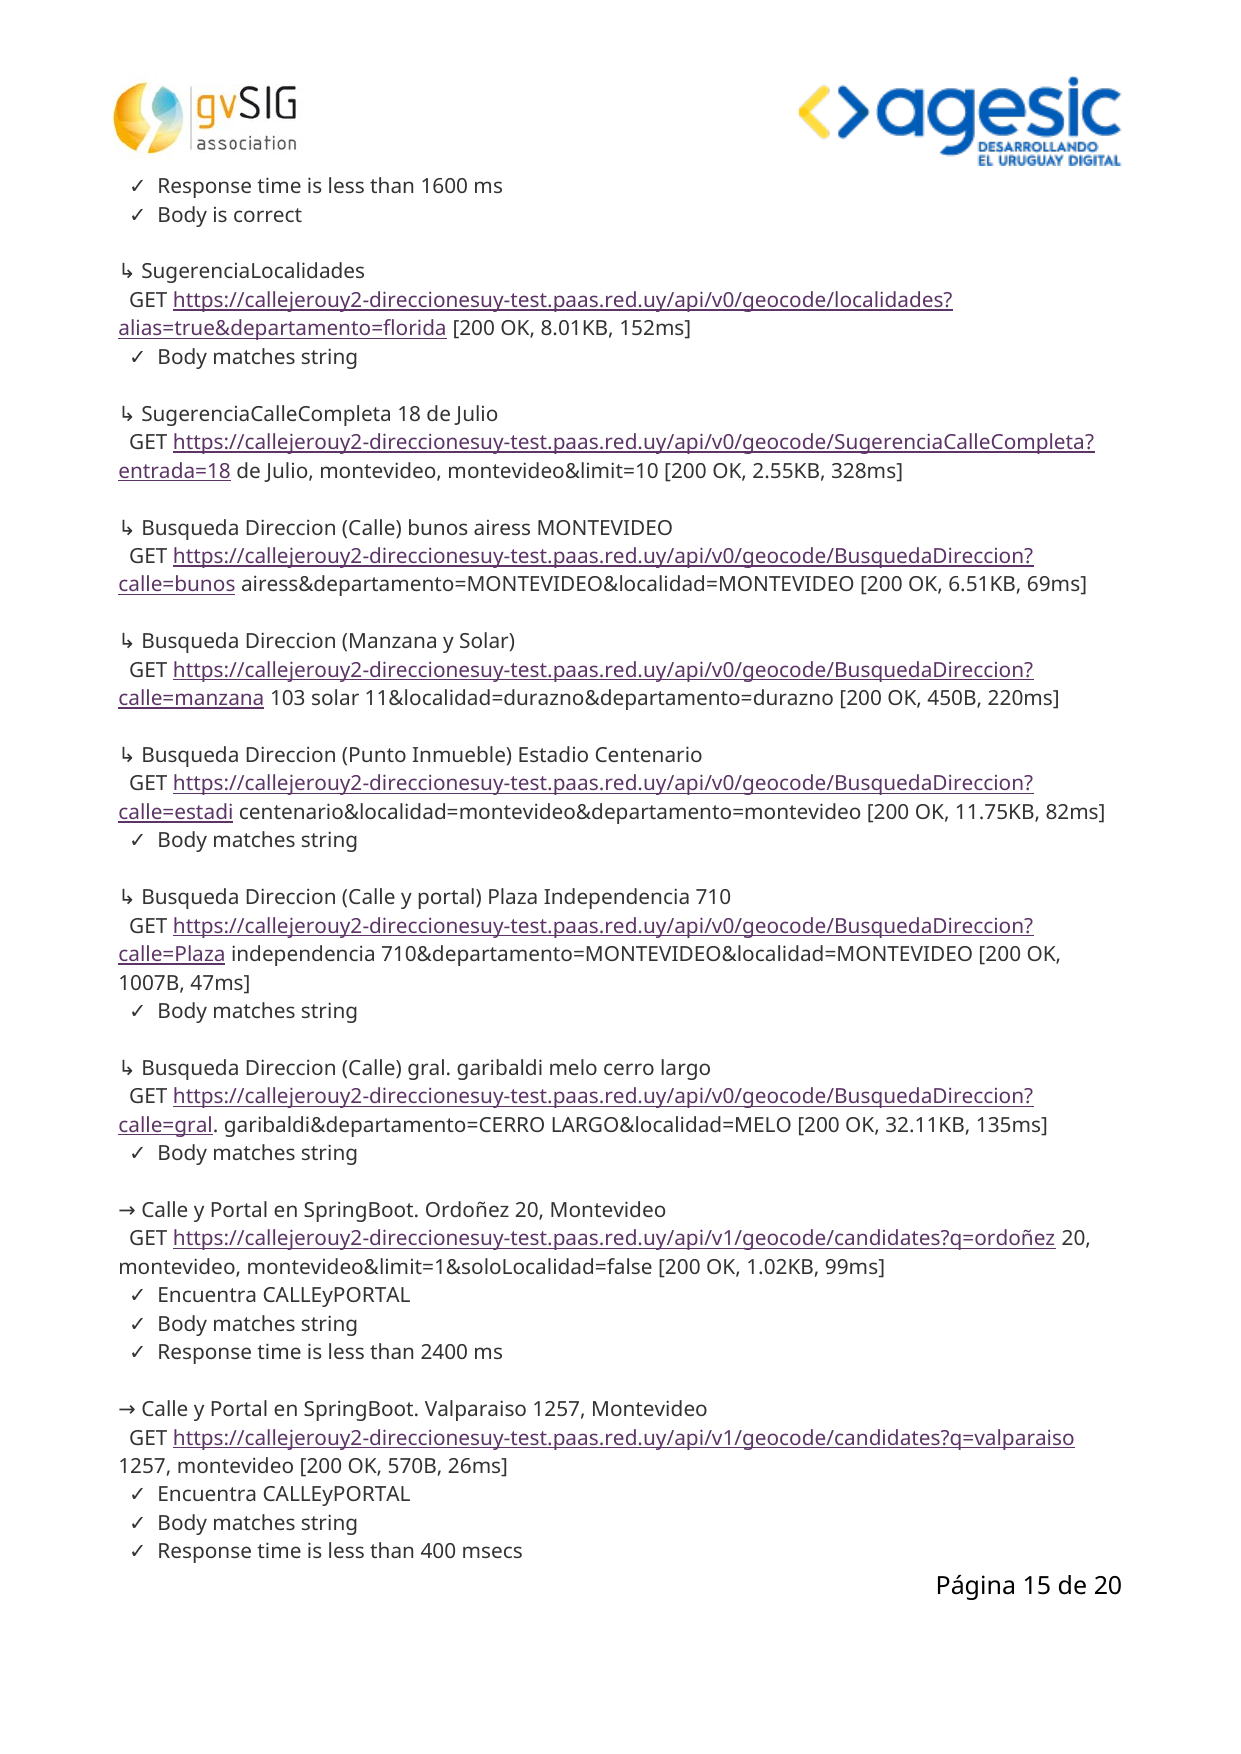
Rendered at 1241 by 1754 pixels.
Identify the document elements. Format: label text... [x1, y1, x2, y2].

text ✓ Response time is less than 400 msecs [118, 1536, 1122, 1565]
text GET https://callejerouy2-direccionesuy-test.paas.red.uy/api/v0/geocode/localidades?alias=true&departamento=florida [200 OK, 8.01KB, 152ms] [118, 285, 1122, 342]
text ✓ Body matches string [118, 825, 1122, 854]
text ✓ Response time is less than 2400 ms [118, 1337, 1122, 1366]
text ✓ Body matches string [118, 1138, 1122, 1167]
text GET https://callejerouy2-direccionesuy-test.paas.red.uy/api/v0/geocode/BusquedaDireccion?calle=Plaza independencia 710&departamento=MONTEVIDEO&localidad=MONTEVIDEO [200 OK, 1007B, 47ms] [118, 911, 1122, 996]
text ↳ Busqueda Direccion (Calle y portal) Plaza Independencia 710 [118, 882, 1122, 911]
picture [798, 76, 1122, 166]
text ✓ Body is correct [118, 200, 1122, 228]
text GET https://callejerouy2-direccionesuy-test.paas.red.uy/api/v0/geocode/BusquedaDireccion?calle=bunos airess&departamento=MONTEVIDEO&localidad=MONTEVIDEO [200 OK, 6.51KB, 69ms] [118, 541, 1122, 598]
text ✓ Response time is less than 1600 ms [118, 171, 1122, 200]
text ↳ Busqueda Direccion (Manzana y Solar) [118, 626, 1122, 655]
text ✓ Encuentra CALLEyPORTAL [118, 1479, 1122, 1508]
text ✓ Body matches string [118, 1309, 1122, 1337]
picture [97, 69, 312, 167]
text GET https://callejerouy2-direccionesuy-test.paas.red.uy/api/v1/geocode/candidates?q=valparaiso 1257, montevideo [200 OK, 570B, 26ms] [118, 1423, 1122, 1479]
text ↳ Busqueda Direccion (Punto Inmueble) Estadio Centenario [118, 740, 1122, 768]
text ↳ SugerenciaLocalidades [118, 257, 1122, 285]
text ↳ Busqueda Direccion (Calle) bunos airess MONTEVIDEO [118, 513, 1122, 541]
text ✓ Body matches string [118, 1508, 1122, 1536]
text → Calle y Portal en SpringBoot. Ordoñez 20, Montevideo [118, 1195, 1122, 1223]
text GET https://callejerouy2-direccionesuy-test.paas.red.uy/api/v1/geocode/candidates?q=ordoñez 20, montevideo, montevideo&limit=1&soloLocalidad=false [200 OK, 1.02KB, 99ms] [118, 1223, 1122, 1280]
text ↳ SugerenciaCalleCompleta 18 de Julio [118, 399, 1122, 427]
text GET https://callejerouy2-direccionesuy-test.paas.red.uy/api/v0/geocode/BusquedaDireccion?calle=manzana 103 solar 11&localidad=durazno&departamento=durazno [200 OK, 450B, 220ms] [118, 655, 1122, 712]
text GET https://callejerouy2-direccionesuy-test.paas.red.uy/api/v0/geocode/BusquedaDireccion?calle=gral. garibaldi&departamento=CERRO LARGO&localidad=MELO [200 OK, 32.11KB, 135ms] [118, 1081, 1122, 1138]
text ✓ Encuentra CALLEyPORTAL [118, 1280, 1122, 1309]
text → Calle y Portal en SpringBoot. Valparaiso 1257, Montevideo [118, 1394, 1122, 1423]
text ✓ Body matches string [118, 342, 1122, 370]
text ↳ Busqueda Direccion (Calle) gral. garibaldi melo cerro largo [118, 1053, 1122, 1081]
text GET https://callejerouy2-direccionesuy-test.paas.red.uy/api/v0/geocode/BusquedaDireccion?calle=estadi centenario&localidad=montevideo&departamento=montevideo [200 OK, 11.75KB, 82ms] [118, 768, 1122, 825]
text ✓ Body matches string [118, 996, 1122, 1024]
text GET https://callejerouy2-direccionesuy-test.paas.red.uy/api/v0/geocode/SugerenciaCalleCompleta?entrada=18 de Julio, montevideo, montevideo&limit=10 [200 OK, 2.55KB, 328ms] [118, 427, 1122, 484]
